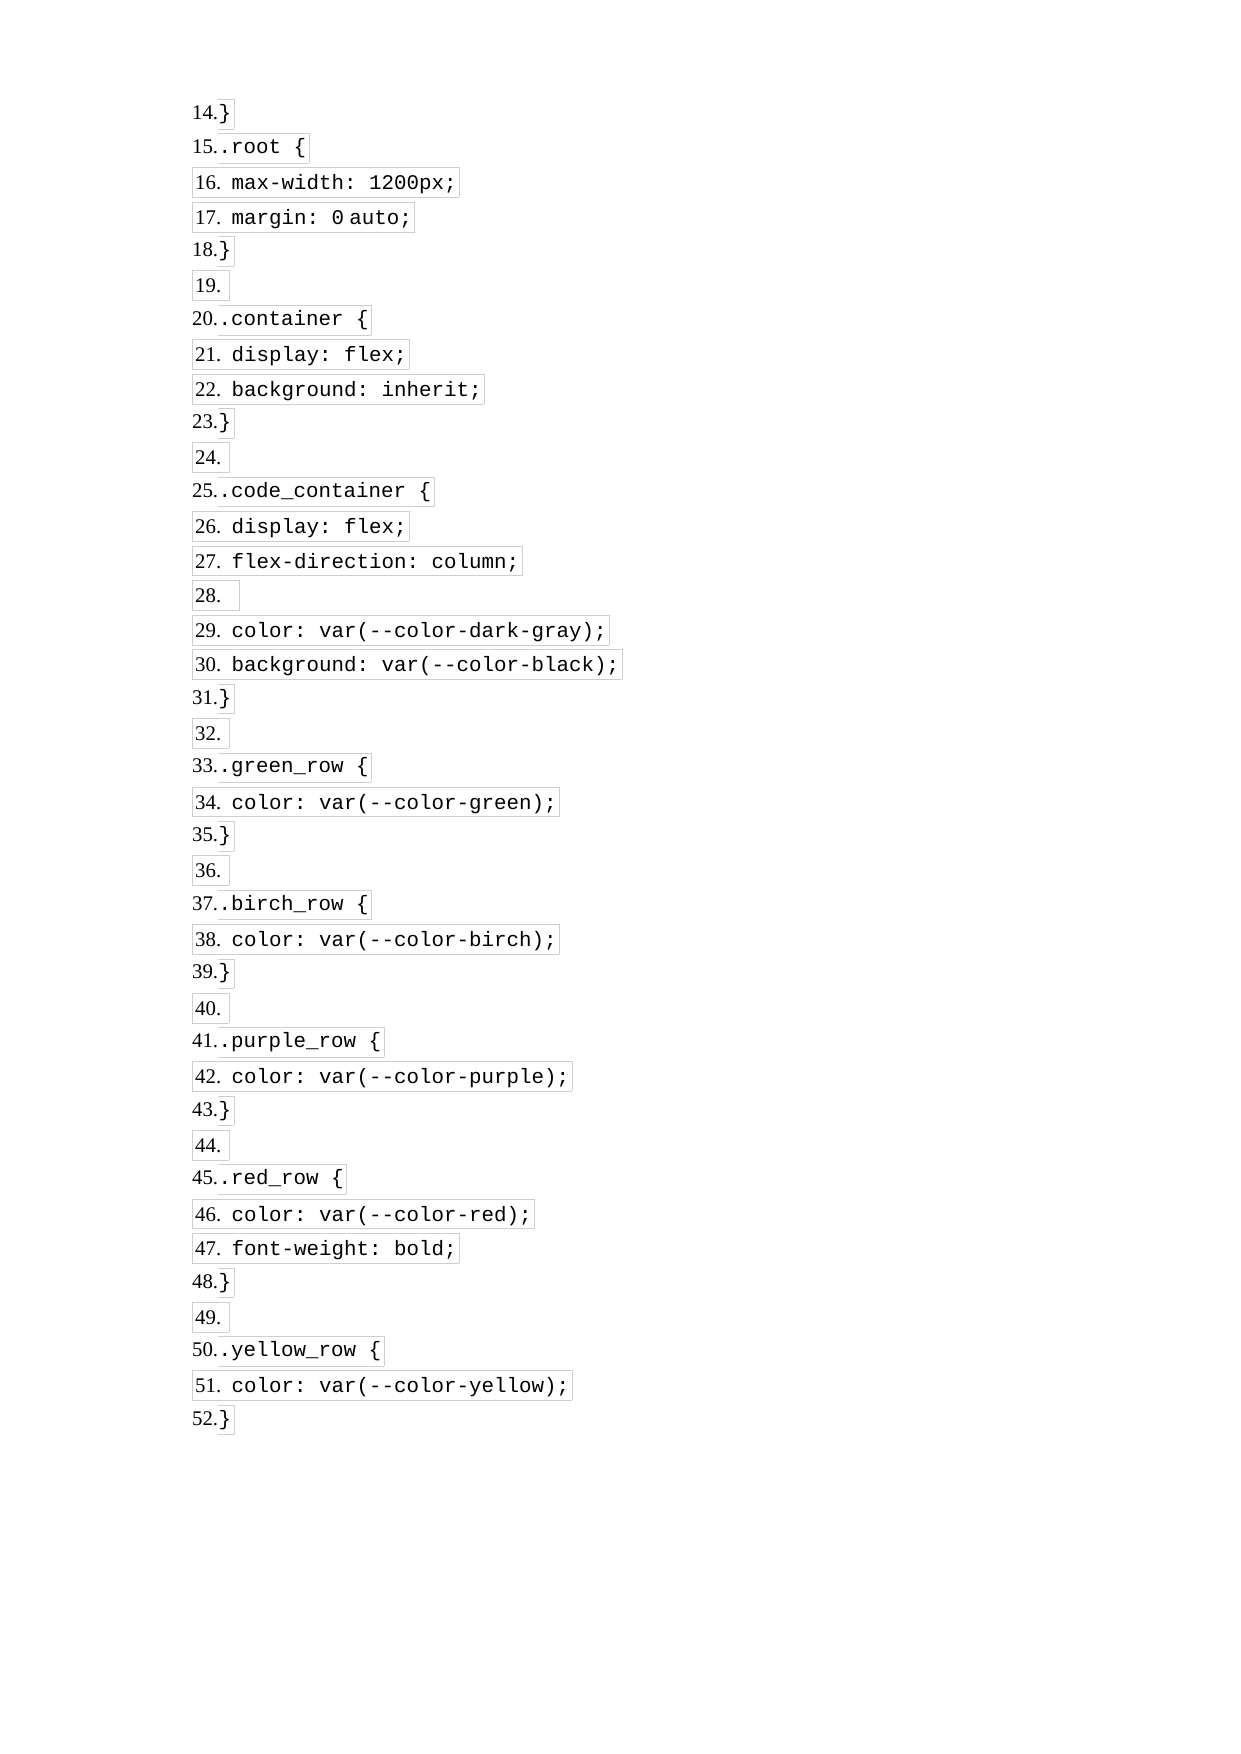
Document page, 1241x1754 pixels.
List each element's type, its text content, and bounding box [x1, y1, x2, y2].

list display: flex; [193, 512, 409, 541]
list .container { [192, 305, 371, 335]
list } [192, 684, 234, 713]
list [385, 1027, 1181, 1057]
list .birch_row { [192, 890, 371, 919]
list .yellow_row { [192, 1336, 384, 1366]
list margin: 0 auto; [193, 203, 414, 232]
list font-weight: bold; [193, 1234, 459, 1263]
list [435, 477, 1181, 507]
list [385, 1336, 1181, 1366]
list color: var(--color-red); [193, 1200, 534, 1228]
list [372, 752, 1181, 782]
list [372, 305, 1181, 335]
list } [192, 958, 234, 988]
list [235, 684, 1181, 713]
list .green_row { [192, 752, 371, 782]
list flex-direction: column; [193, 547, 522, 575]
list color: var(--color-green); [193, 788, 559, 816]
list [235, 821, 1181, 851]
list [347, 1164, 1181, 1194]
list [560, 924, 1181, 954]
list [235, 408, 1181, 438]
list [623, 649, 1181, 679]
list color: var(--color-dark-gray); [193, 616, 609, 645]
list } [192, 1268, 234, 1297]
list background: var(--color-black); [193, 650, 622, 679]
list .code_container { [192, 477, 434, 507]
list display: flex; [193, 340, 409, 369]
list [535, 1198, 1181, 1228]
list [460, 1233, 1181, 1263]
list } [192, 408, 234, 438]
list } [192, 99, 234, 129]
list [560, 787, 1181, 817]
list .red_row { [192, 1164, 346, 1194]
list [460, 167, 1181, 197]
list color: var(--color-yellow); [193, 1371, 572, 1400]
list } [192, 1405, 234, 1434]
list [610, 615, 1181, 645]
list color: var(--color-purple); [193, 1062, 572, 1091]
list [235, 236, 1181, 266]
list [310, 133, 1181, 163]
list [523, 546, 1181, 576]
list [573, 1061, 1181, 1091]
list [573, 1370, 1181, 1400]
list [235, 1405, 1181, 1434]
list [485, 374, 1181, 404]
list max-width: 1200px; [193, 168, 459, 197]
list [235, 99, 1181, 129]
list background: inherit; [193, 375, 484, 404]
list [372, 890, 1181, 919]
list } [192, 236, 234, 266]
list .purple_row { [192, 1027, 384, 1057]
list [235, 958, 1181, 988]
list color: var(--color-birch); [193, 925, 559, 954]
list .root { [192, 133, 309, 163]
list [415, 202, 1181, 232]
list } [192, 1096, 234, 1125]
list [235, 1096, 1181, 1125]
list } [192, 821, 234, 851]
list [235, 1268, 1181, 1297]
list [410, 511, 1181, 541]
list [410, 339, 1181, 369]
